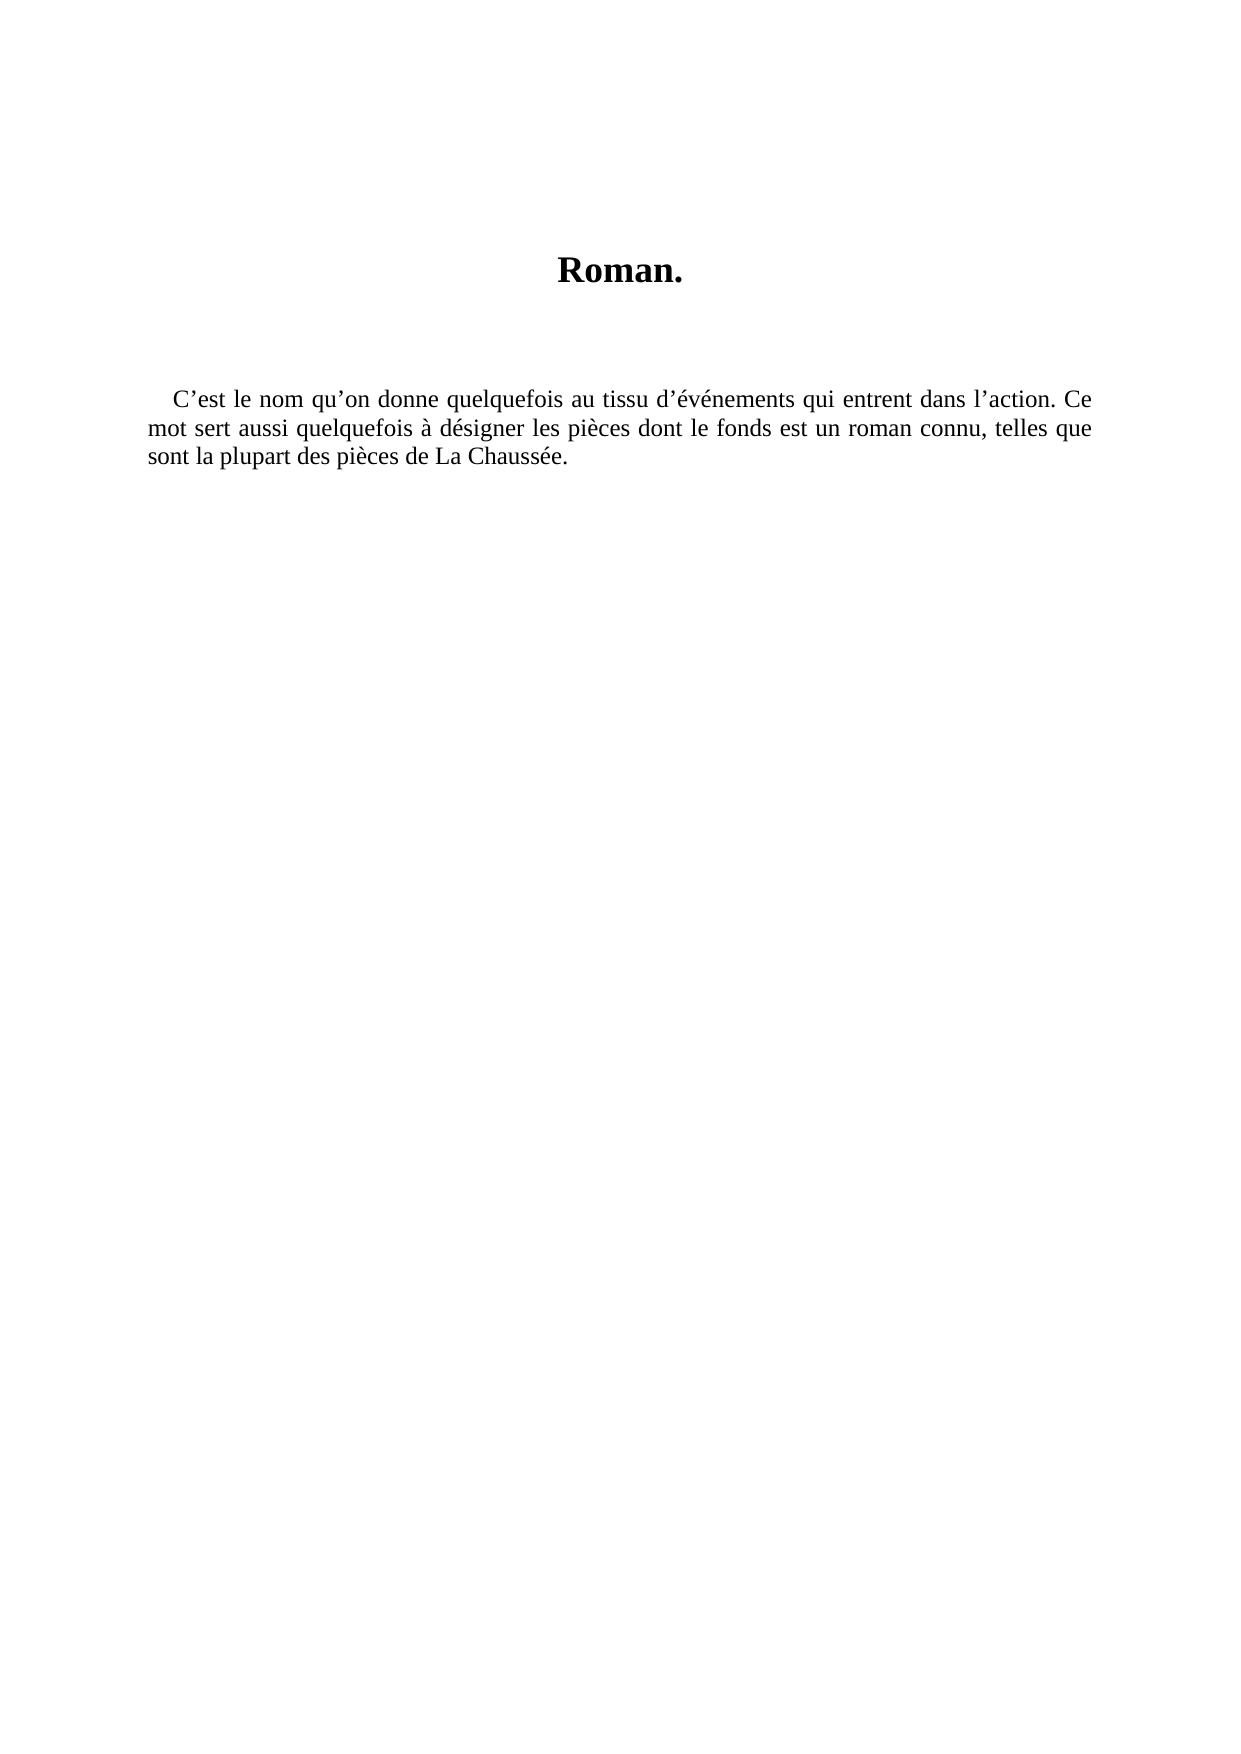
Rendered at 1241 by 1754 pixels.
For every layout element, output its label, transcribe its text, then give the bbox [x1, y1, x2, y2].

subtitle Roman. [148, 248, 1093, 291]
text C’est le nom qu’on donne quelquefois au tissu d’événements qui entrent dans l’action. Ce mot sert aussi quelquefois à désigner les pièces dont le fonds est un roman connu, telles que sont la plupart des pièces de La Chaussée. [148, 384, 1093, 470]
